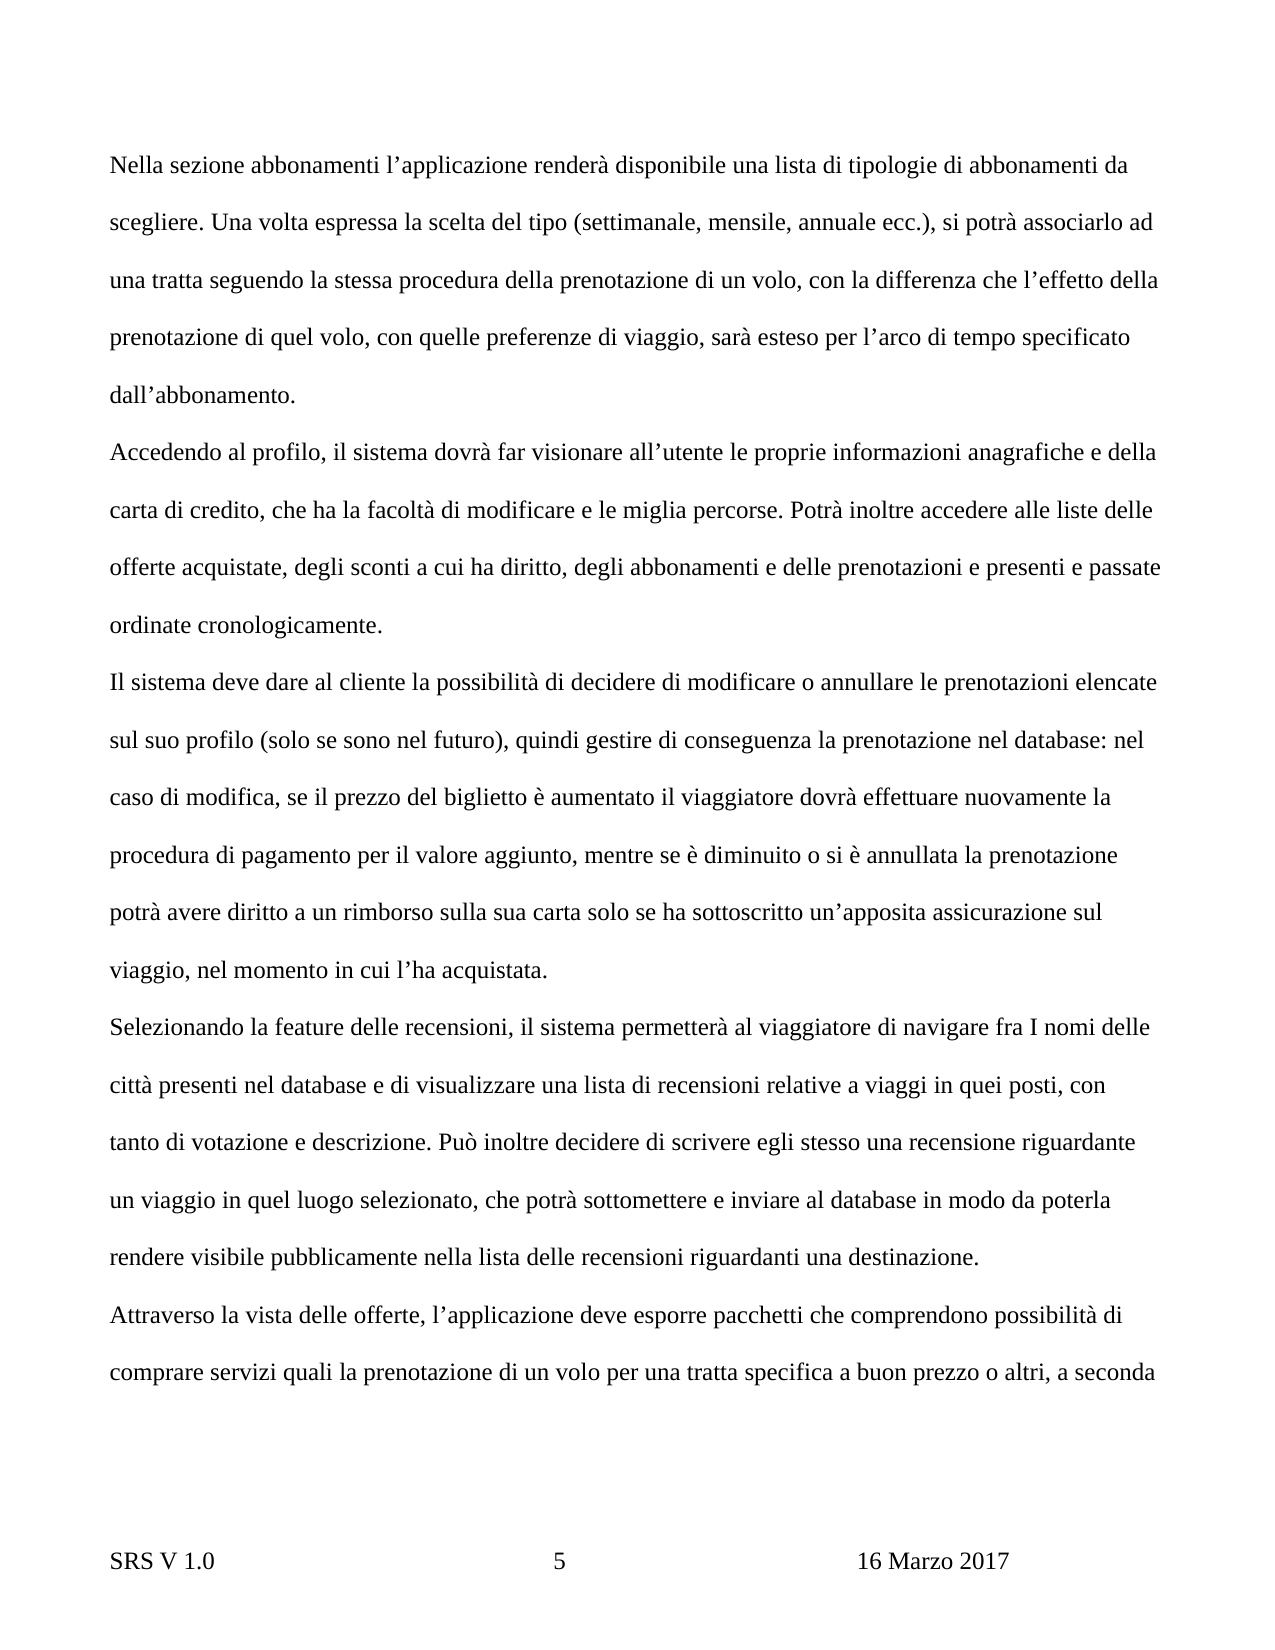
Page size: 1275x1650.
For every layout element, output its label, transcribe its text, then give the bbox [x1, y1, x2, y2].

text Selezionando la feature delle recensioni, il sistema permetterà al viaggiatore di navigare fra I nomi delle città presenti nel database e di visualizzare una lista di recensioni relative a viaggi in quei posti, con tanto di votazione e descrizione. Può inoltre decidere di scrivere egli stesso una recensione riguardante un viaggio in quel luogo selezionato, che potrà sottomettere e inviare al database in modo da poterla rendere visibile pubblicamente nella lista delle recensioni riguardanti una destinazione. [109, 1012, 1162, 1271]
text Nella sezione abbonamenti l’applicazione renderà disponibile una lista di tipologie di abbonamenti da scegliere. Una volta espressa la scelta del tipo (settimanale, mensile, annuale ecc.), si potrà associarlo ad una tratta seguendo la stessa procedura della prenotazione di un volo, con la differenza che l’effetto della prenotazione di quel volo, con quelle preferenze di viaggio, sarà esteso per l’arco di tempo specificato dall’abbonamento. [109, 150, 1162, 409]
text Attraverso la vista delle offerte, l’applicazione deve esporre pacchetti che comprendono possibilità di comprare servizi quali la prenotazione di un volo per una tratta specifica a buon prezzo o altri, a seconda [109, 1300, 1162, 1386]
text Il sistema deve dare al cliente la possibilità di decidere di modificare o annullare le prenotazioni elencate sul suo profilo (solo se sono nel futuro), quindi gestire di conseguenza la prenotazione nel database: nel caso di modifica, se il prezzo del biglietto è aumentato il viaggiatore dovrà effettuare nuovamente la procedura di pagamento per il valore aggiunto, mentre se è diminuito o si è annullata la prenotazione potrà avere diritto a un rimborso sulla sua carta solo se ha sottoscritto un’apposita assicurazione sul viaggio, nel momento in cui l’ha acquistata. [109, 667, 1162, 984]
text Accedendo al profilo, il sistema dovrà far visionare all’utente le proprie informazioni anagrafiche e della carta di credito, che ha la facoltà di modificare e le miglia percorse. Potrà inoltre accedere alle liste delle offerte acquistate, degli sconti a cui ha diritto, degli abbonamenti e delle prenotazioni e presenti e passate ordinate cronologicamente. [109, 437, 1162, 639]
